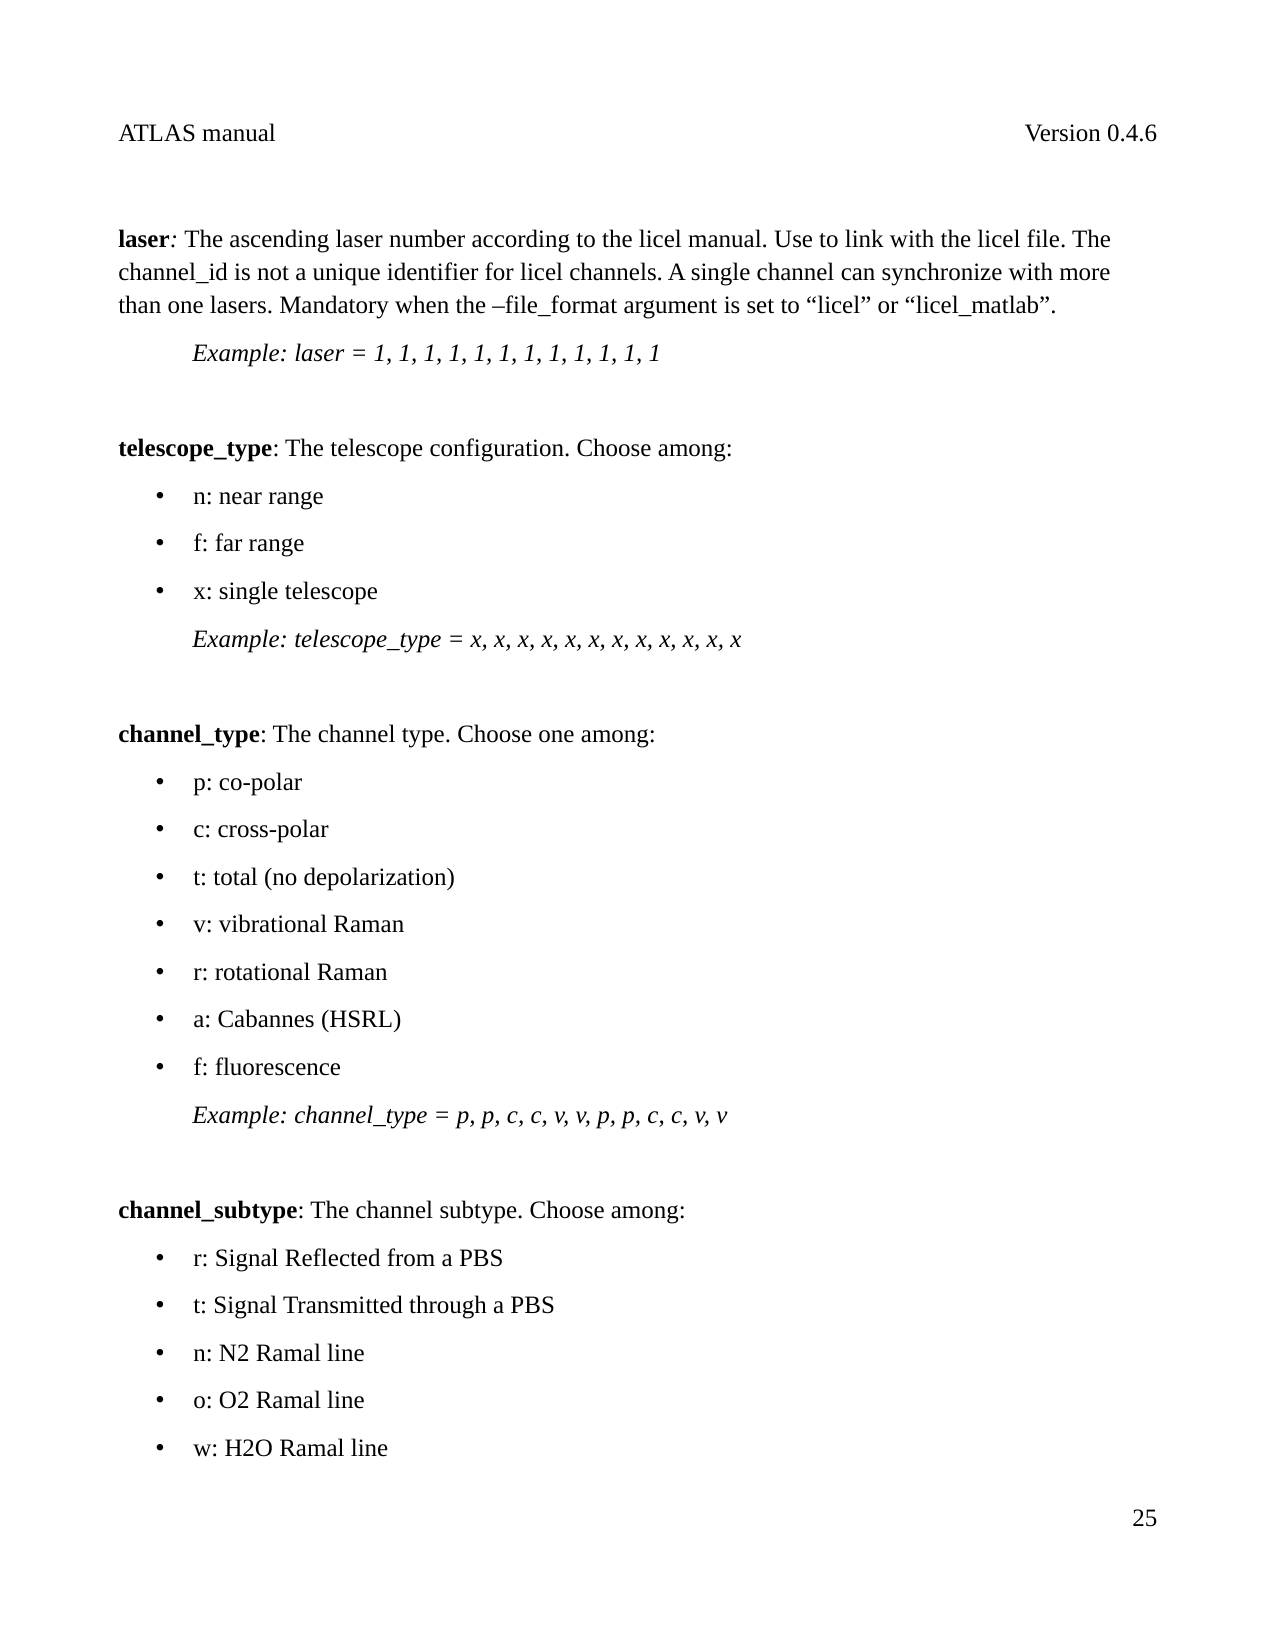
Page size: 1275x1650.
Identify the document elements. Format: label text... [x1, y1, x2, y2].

text laser: The ascending laser number according to the licel manual. Use to link with the licel file. The channel_id is not a unique identifier for licel channels. A single channel can synchronize with more than one lasers. Mandatory when the –file_format argument is set to “licel” or “licel_matlab”. [118, 224, 1157, 319]
list f: fluorescence [156, 1052, 1157, 1081]
list n: near range [156, 481, 1157, 510]
text channel_type: The channel type. Choose one among: [118, 719, 1157, 748]
list a: Cabannes (HSRL) [156, 1004, 1157, 1033]
list r: Signal Reflected from a PBS [156, 1243, 1157, 1271]
list t: total (no depolarization) [156, 862, 1157, 891]
list c: cross-polar [156, 814, 1157, 843]
list o: O2 Ramal line [156, 1385, 1157, 1414]
list r: rotational Raman [156, 957, 1157, 986]
list t: Signal Transmitted through a PBS [156, 1290, 1157, 1319]
list w: H2O Ramal line [156, 1433, 1157, 1462]
list v: vibrational Raman [156, 909, 1157, 938]
list n: N2 Ramal line [156, 1338, 1157, 1367]
text Example: telescope_type = x, x, x, x, x, x, x, x, x, x, x, x [118, 624, 1157, 652]
text channel_subtype: The channel subtype. Choose among: [118, 1195, 1157, 1224]
text telescope_type: The telescope configuration. Choose among: [118, 433, 1157, 462]
text Example: channel_type = p, p, c, c, v, v, p, p, c, c, v, v [118, 1100, 1157, 1128]
list f: far range [156, 528, 1157, 557]
list p: co-polar [156, 767, 1157, 795]
text Example: laser = 1, 1, 1, 1, 1, 1, 1, 1, 1, 1, 1, 1 [118, 338, 1157, 367]
list x: single telescope [156, 576, 1157, 605]
